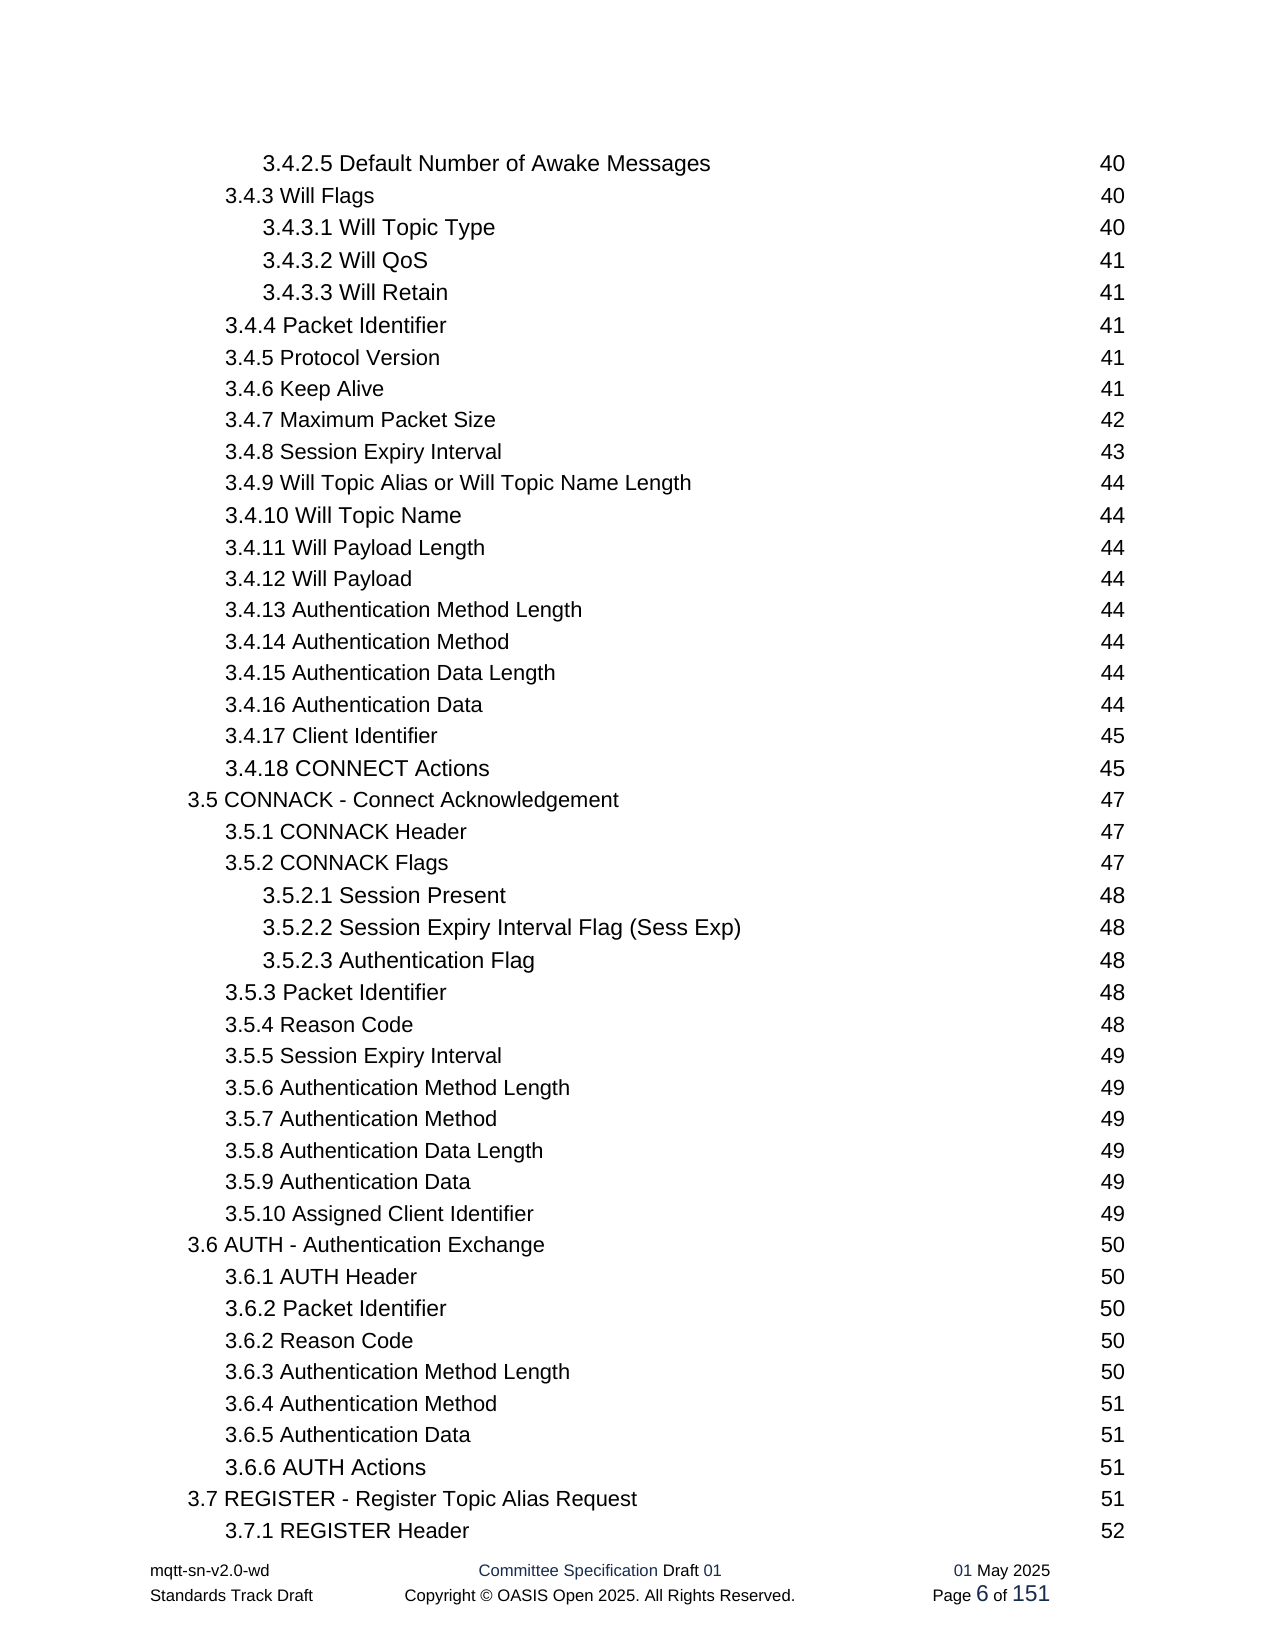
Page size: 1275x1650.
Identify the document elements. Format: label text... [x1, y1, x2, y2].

text 3.4.3.1 Will Topic Type 40 [262, 214, 1125, 240]
text 3.7.1 REGISTER Header 52 [225, 1518, 1125, 1543]
text 3.5.2.3 Authentication Flag 48 [262, 947, 1125, 973]
text 3.4.12 Will Payload 44 [225, 566, 1125, 591]
text 3.5.9 Authentication Data 49 [225, 1169, 1125, 1194]
text 3.6.1 AUTH Header 50 [225, 1264, 1125, 1289]
text 3.5.2 CONNACK Flags 47 [225, 850, 1125, 875]
text 3.4.13 Authentication Method Length 44 [225, 597, 1125, 622]
text 3.4.3 Will Flags 40 [225, 183, 1125, 208]
text 3.5 CONNACK - Connect Acknowledgement 47 [187, 787, 1125, 812]
text 3.6.6 AUTH Actions 51 [225, 1453, 1125, 1480]
text 3.6.2 Packet Identifier 50 [225, 1295, 1125, 1321]
text 3.6.4 Authentication Method 51 [225, 1391, 1125, 1416]
text 3.6.2 Reason Code 50 [225, 1328, 1125, 1353]
text 3.4.2.5 Default Number of Awake Messages 40 [262, 150, 1125, 176]
text 3.4.8 Session Expiry Interval 43 [225, 439, 1125, 464]
text 3.5.2.2 Session Expiry Interval Flag (Sess Exp) 48 [262, 914, 1125, 941]
text 3.4.17 Client Identifier 45 [225, 723, 1125, 748]
text 3.4.6 Keep Alive 41 [225, 376, 1125, 401]
text 3.6.5 Authentication Data 51 [225, 1422, 1125, 1447]
text 3.5.8 Authentication Data Length 49 [225, 1138, 1125, 1163]
text 3.4.18 CONNECT Actions 45 [225, 754, 1125, 781]
text 3.4.11 Will Payload Length 44 [225, 534, 1125, 559]
text 3.7 REGISTER - Register Topic Alias Request 51 [187, 1486, 1125, 1511]
text 3.6 AUTH - Authentication Exchange 50 [187, 1232, 1125, 1257]
text 3.5.2.1 Session Present 48 [262, 882, 1125, 908]
text 3.4.4 Packet Identifier 41 [225, 312, 1125, 338]
text 3.5.1 CONNACK Header 47 [225, 819, 1125, 844]
text 3.5.4 Reason Code 48 [225, 1012, 1125, 1037]
text 3.4.7 Maximum Packet Size 42 [225, 407, 1125, 433]
text 3.4.3.3 Will Retain 41 [262, 279, 1125, 306]
text 3.4.14 Authentication Method 44 [225, 629, 1125, 654]
text 3.4.3.2 Will QoS 41 [262, 247, 1125, 273]
text 3.4.16 Authentication Data 44 [225, 692, 1125, 717]
text 3.5.3 Packet Identifier 48 [225, 979, 1125, 1006]
text 3.4.9 Will Topic Alias or Will Topic Name Length 44 [225, 470, 1125, 496]
text 3.4.15 Authentication Data Length 44 [225, 660, 1125, 685]
text 3.4.5 Protocol Version 41 [225, 344, 1125, 370]
text 3.5.6 Authentication Method Length 49 [225, 1075, 1125, 1100]
text 3.5.7 Authentication Method 49 [225, 1106, 1125, 1132]
text 3.5.10 Assigned Client Identifier 49 [225, 1201, 1125, 1226]
text 3.6.3 Authentication Method Length 50 [225, 1359, 1125, 1384]
text 3.5.5 Session Expiry Interval 49 [225, 1043, 1125, 1069]
text 3.4.10 Will Topic Name 44 [225, 502, 1125, 528]
